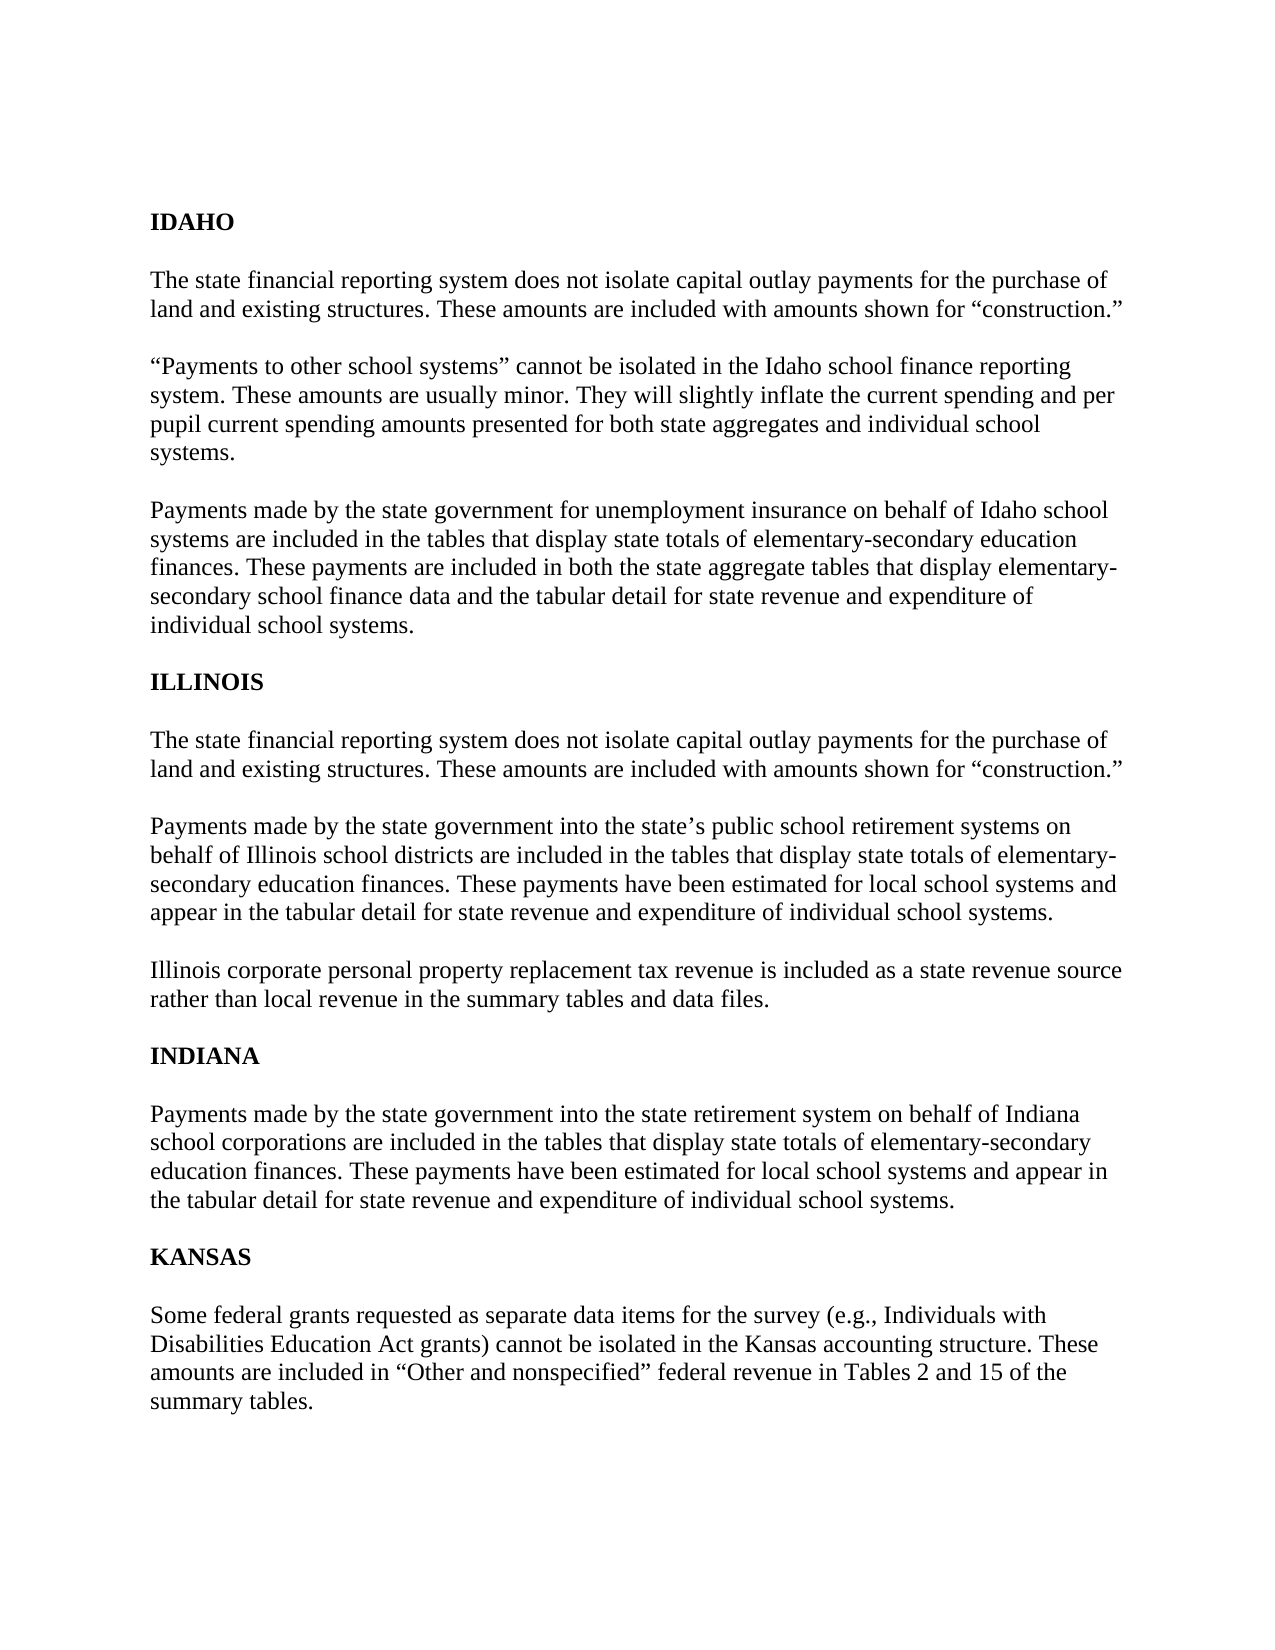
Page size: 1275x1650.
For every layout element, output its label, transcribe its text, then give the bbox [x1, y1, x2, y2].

text Payments made by the state government into the state retirement system on behalf of Indiana school corporations are included in the tables that display state totals of elementary-secondary education finances. These payments have been estimated for local school systems and appear in the tabular detail for state revenue and expenditure of individual school systems. [150, 1099, 1125, 1214]
text INDIANA [150, 1041, 1125, 1070]
text ILLINOIS [150, 667, 1125, 696]
text Illinois corporate personal property replacement tax revenue is included as a state revenue source rather than local revenue in the summary tables and data files. [150, 955, 1125, 1012]
text IDAHO [150, 207, 1125, 236]
text Some federal grants requested as separate data items for the survey (e.g., Individuals with Disabilities Education Act grants) cannot be isolated in the Kansas accounting structure. These amounts are included in “Other and nonspecified” federal revenue in Tables 2 and 15 of the summary tables. [150, 1300, 1125, 1415]
text Payments made by the state government into the state’s public school retirement systems on behalf of Illinois school districts are included in the tables that display state totals of elementary-secondary education finances. These payments have been estimated for local school systems and appear in the tabular detail for state revenue and expenditure of individual school systems. [150, 811, 1125, 926]
text The state financial reporting system does not isolate capital outlay payments for the purchase of land and existing structures. These amounts are included with amounts shown for “construction.” [150, 265, 1125, 322]
text “Payments to other school systems” cannot be isolated in the Idaho school finance reporting system. These amounts are usually minor. They will slightly inflate the current spending and per pupil current spending amounts presented for both state aggregates and individual school systems. [150, 351, 1125, 466]
text Payments made by the state government for unemployment insurance on behalf of Idaho school systems are included in the tables that display state totals of elementary-secondary education finances. These payments are included in both the state aggregate tables that display elementary-secondary school finance data and the tabular detail for state revenue and expenditure of individual school systems. [150, 495, 1125, 639]
text KANSAS [150, 1242, 1125, 1271]
text The state financial reporting system does not isolate capital outlay payments for the purchase of land and existing structures. These amounts are included with amounts shown for “construction.” [150, 725, 1125, 782]
